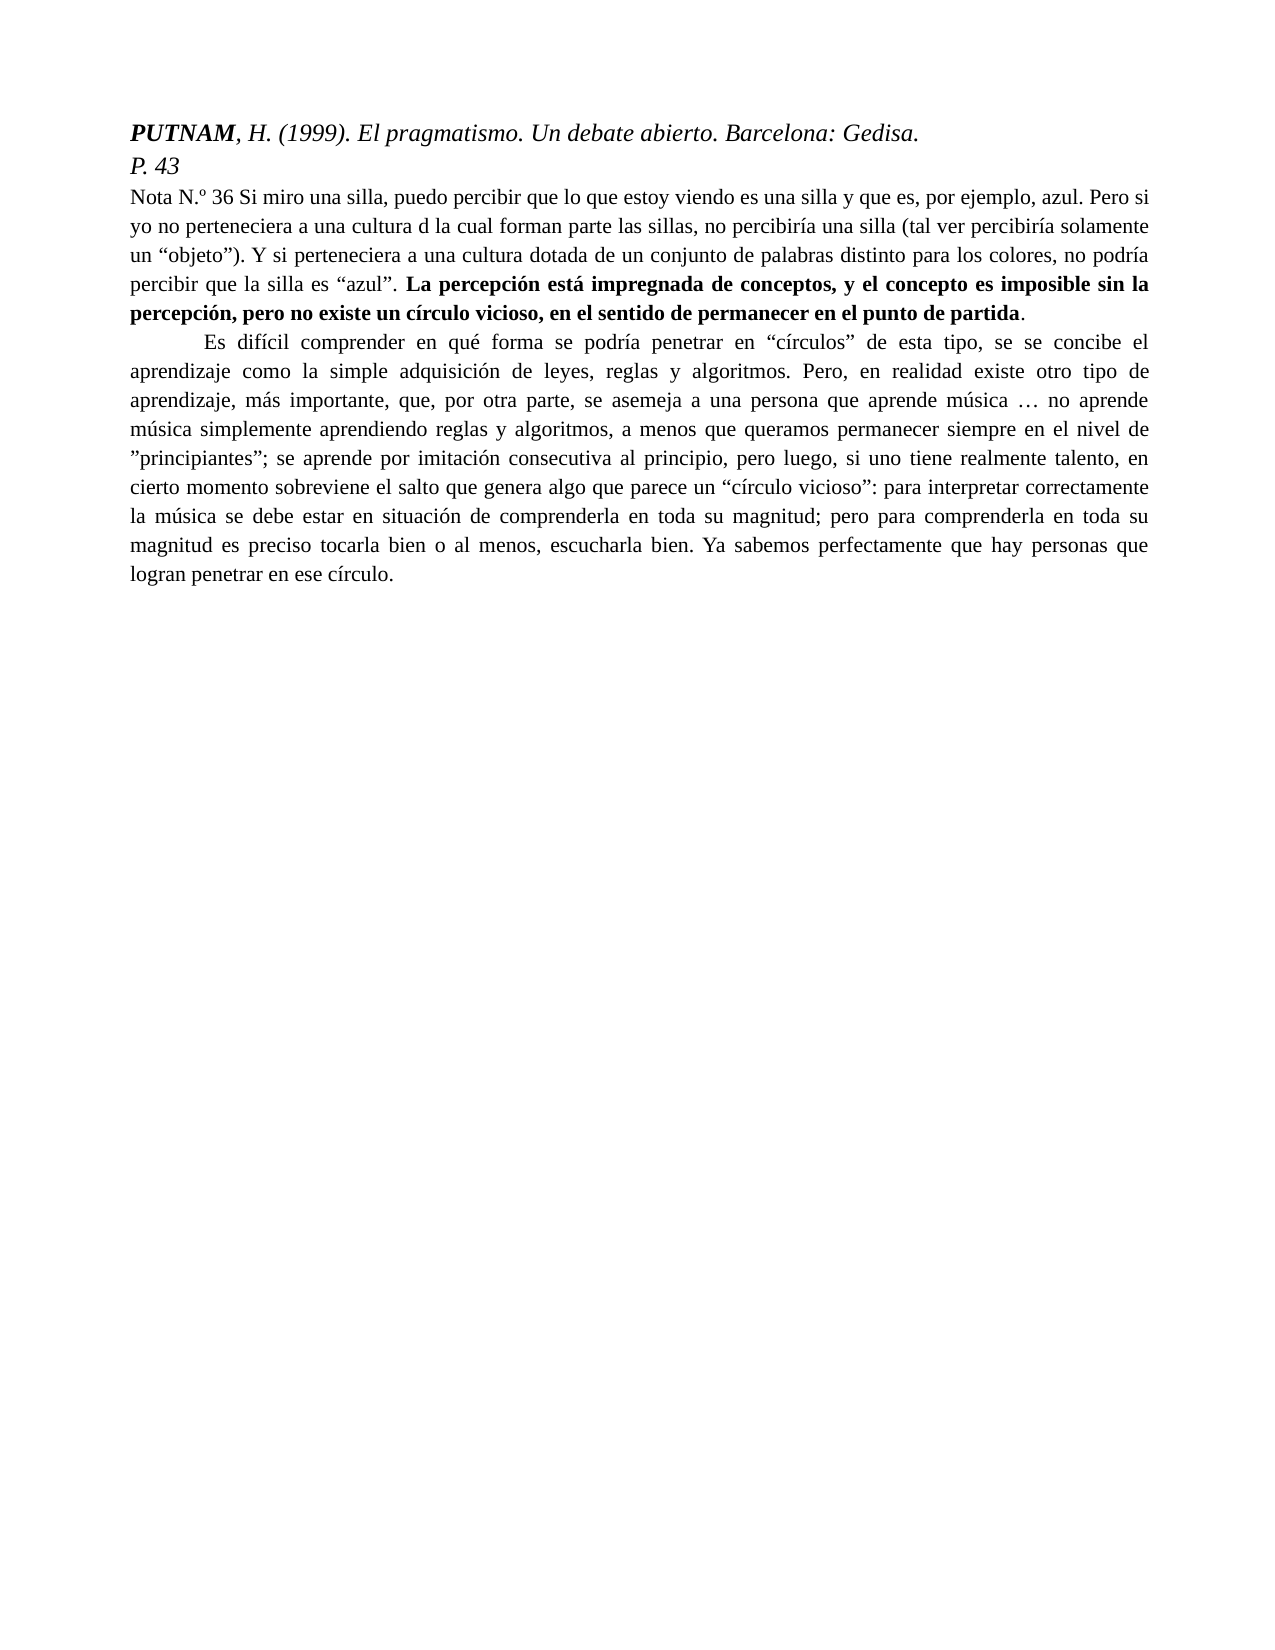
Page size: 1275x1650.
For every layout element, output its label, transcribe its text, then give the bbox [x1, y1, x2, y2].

text PUTNAM, H. (1999). El pragmatismo. Un debate abierto. Barcelona: Gedisa. [130, 118, 1151, 147]
text P. 43 [130, 151, 1151, 180]
text Es difícil comprender en qué forma se podría penetrar en “círculos” de esta tipo, se se concibe el aprendizaje como la simple adquisición de leyes, reglas y algoritmos. Pero, en realidad existe otro tipo de aprendizaje, más importante, que, por otra parte, se asemeja a una persona que aprende música … no aprende música simplemente aprendiendo reglas y algoritmos, a menos que queramos permanecer siempre en el nivel de ”principiantes”; se aprende por imitación consecutiva al principio, pero luego, si uno tiene realmente talento, en cierto momento sobreviene el salto que genera algo que parece un “círculo vicioso”: para interpretar correctamente la música se debe estar en situación de comprenderla en toda su magnitud; pero para comprenderla en toda su magnitud es preciso tocarla bien o al menos, escucharla bien. Ya sabemos perfectamente que hay personas que logran penetrar en ese círculo. [130, 329, 1151, 586]
text Nota N.º 36 Si miro una silla, puedo percibir que lo que estoy viendo es una silla y que es, por ejemplo, azul. Pero si yo no perteneciera a una cultura d la cual forman parte las sillas, no percibiría una silla (tal ver percibiría solamente un “objeto”). Y si perteneciera a una cultura dotada de un conjunto de palabras distinto para los colores, no podría percibir que la silla es “azul”. La percepción está impregnada de conceptos, y el concepto es imposible sin la percepción, pero no existe un círculo vicioso, en el sentido de permanecer en el punto de partida. [130, 184, 1151, 325]
